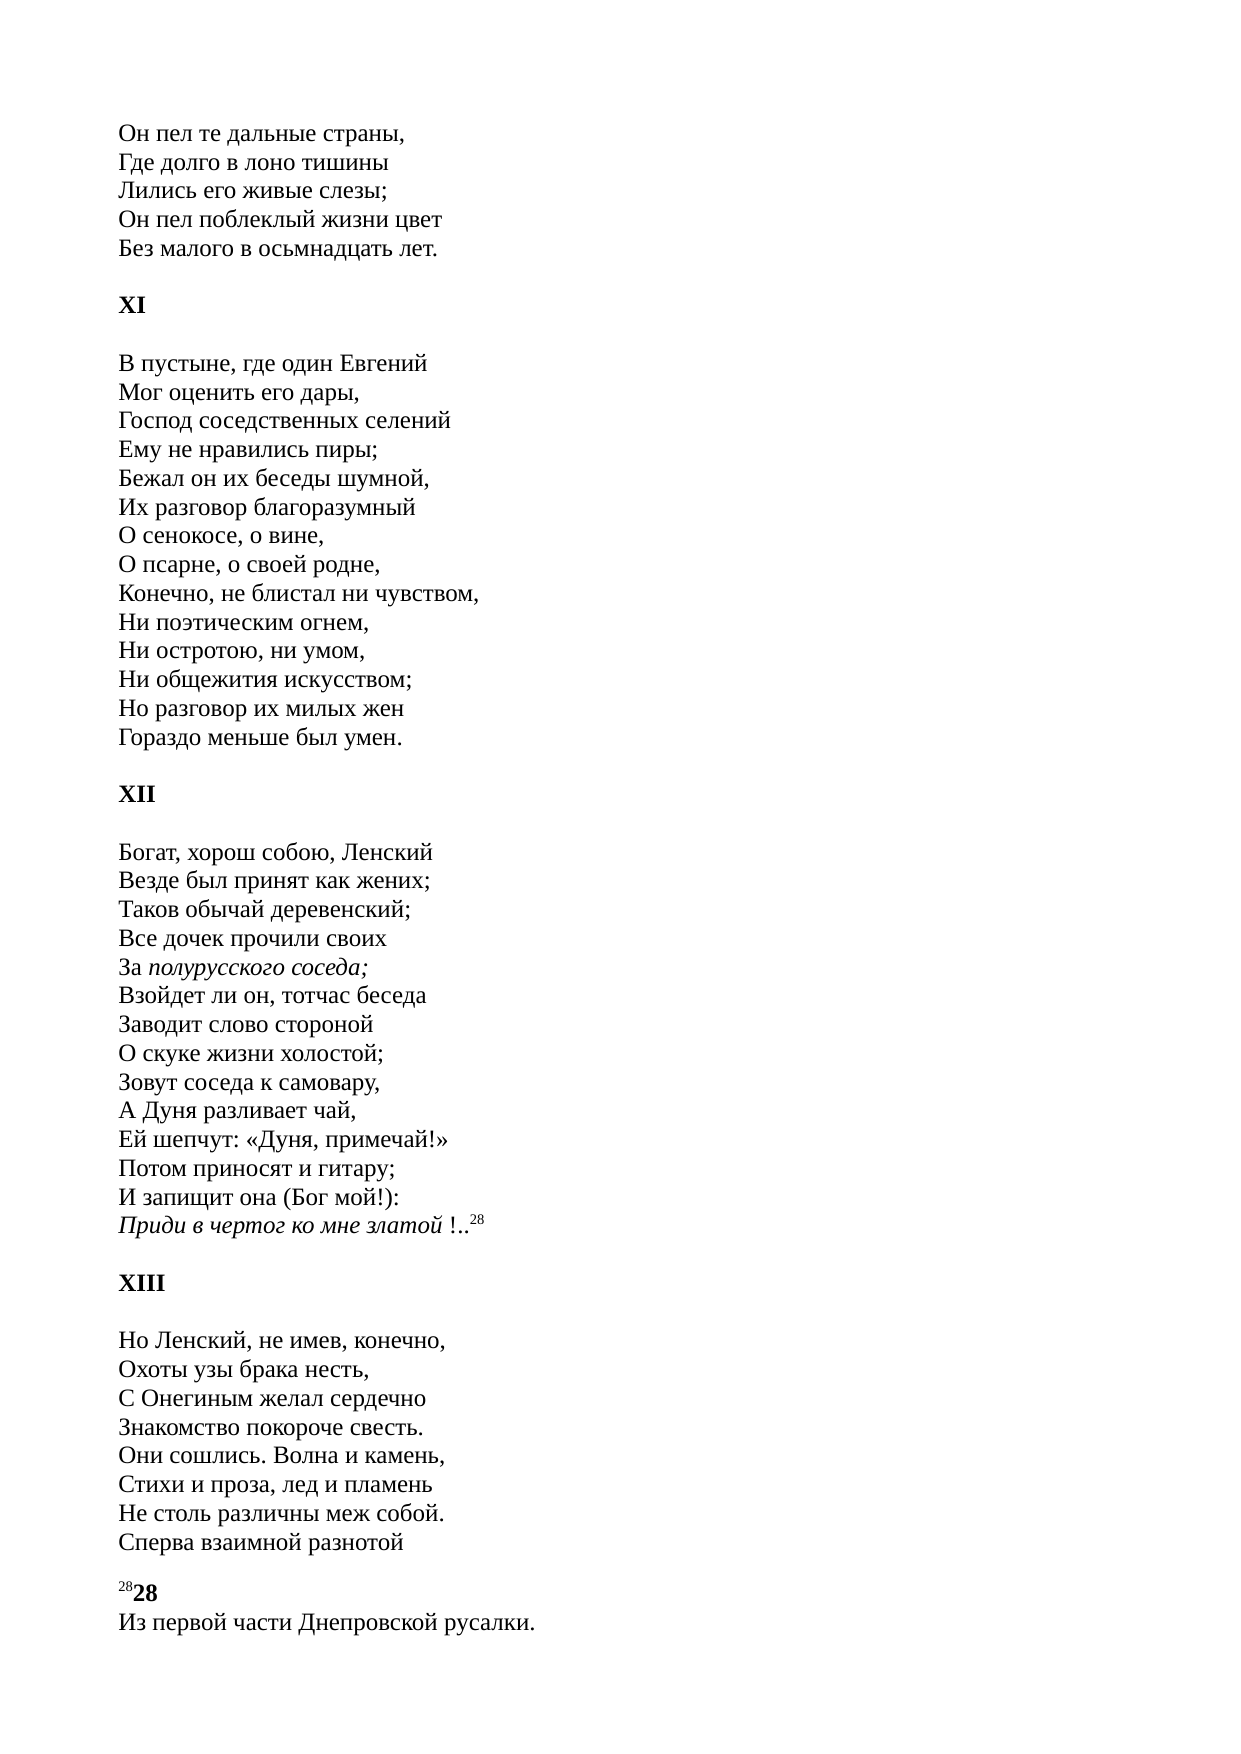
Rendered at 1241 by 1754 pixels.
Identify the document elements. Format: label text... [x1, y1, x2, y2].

text Ни общежития искусством; [118, 664, 1240, 693]
text Все дочек прочили своих [118, 923, 1240, 952]
subtitle XII [118, 779, 1240, 808]
text Ни остротою, ни умом, [118, 636, 1240, 664]
subtitle XI [118, 291, 1240, 319]
text Но разговор их милых жен [118, 693, 1240, 722]
text С Онегиным желал сердечно [118, 1383, 1240, 1412]
text О сенокосе, о вине, [118, 521, 1240, 549]
text Ей шепчут: «Дуня, примечай!» [118, 1124, 1240, 1153]
text За полурусского соседа; [118, 952, 1240, 981]
text Без малого в осьмнадцать лет. [118, 233, 1240, 262]
text Их разговор благоразумный [118, 492, 1240, 521]
text Знакомство покороче свесть. [118, 1412, 1240, 1441]
text 28 [118, 1578, 1240, 1607]
text Из первой части Днепровской русалки. [118, 1607, 1240, 1636]
text Но Ленский, не имев, конечно, [118, 1326, 1240, 1354]
text О скуке жизни холостой; [118, 1038, 1240, 1067]
text Везде был принят как жених; [118, 866, 1240, 894]
text Богат, хорош собою, Ленский [118, 837, 1240, 866]
text Таков обычай деревенский; [118, 894, 1240, 923]
text Взойдет ли он, тотчас беседа [118, 981, 1240, 1009]
text И запищит она (Бог мой!): [118, 1182, 1240, 1211]
text Ему не нравились пиры; [118, 434, 1240, 463]
text Охоты узы брака несть, [118, 1354, 1240, 1383]
subtitle XIII [118, 1268, 1240, 1297]
text Гораздо меньше был умен. [118, 722, 1240, 751]
text Не столь различны меж собой. [118, 1498, 1240, 1527]
text В пустыне, где один Евгений [118, 348, 1240, 377]
text Сперва взаимной разнотой [118, 1527, 1240, 1556]
text О псарне, о своей родне, [118, 549, 1240, 578]
text Приди в чертог ко мне златой !.. [118, 1211, 1240, 1239]
text Стихи и проза, лед и пламень [118, 1469, 1240, 1498]
text Он пел поблеклый жизни цвет [118, 204, 1240, 233]
text Бежал он их беседы шумной, [118, 463, 1240, 492]
text Он пел те дальные страны, [118, 118, 1240, 147]
text Ни поэтическим огнем, [118, 607, 1240, 636]
text Где долго в лоно тишины [118, 147, 1240, 176]
text Заводит слово стороной [118, 1009, 1240, 1038]
text Господ соседственных селений [118, 406, 1240, 434]
text Зовут соседа к самовару, [118, 1067, 1240, 1096]
text А Дуня разливает чай, [118, 1096, 1240, 1124]
text Мог оценить его дары, [118, 377, 1240, 406]
text Лились его живые слезы; [118, 176, 1240, 204]
text Они сошлись. Волна и камень, [118, 1441, 1240, 1469]
text Потом приносят и гитару; [118, 1153, 1240, 1182]
text Конечно, не блистал ни чувством, [118, 578, 1240, 607]
